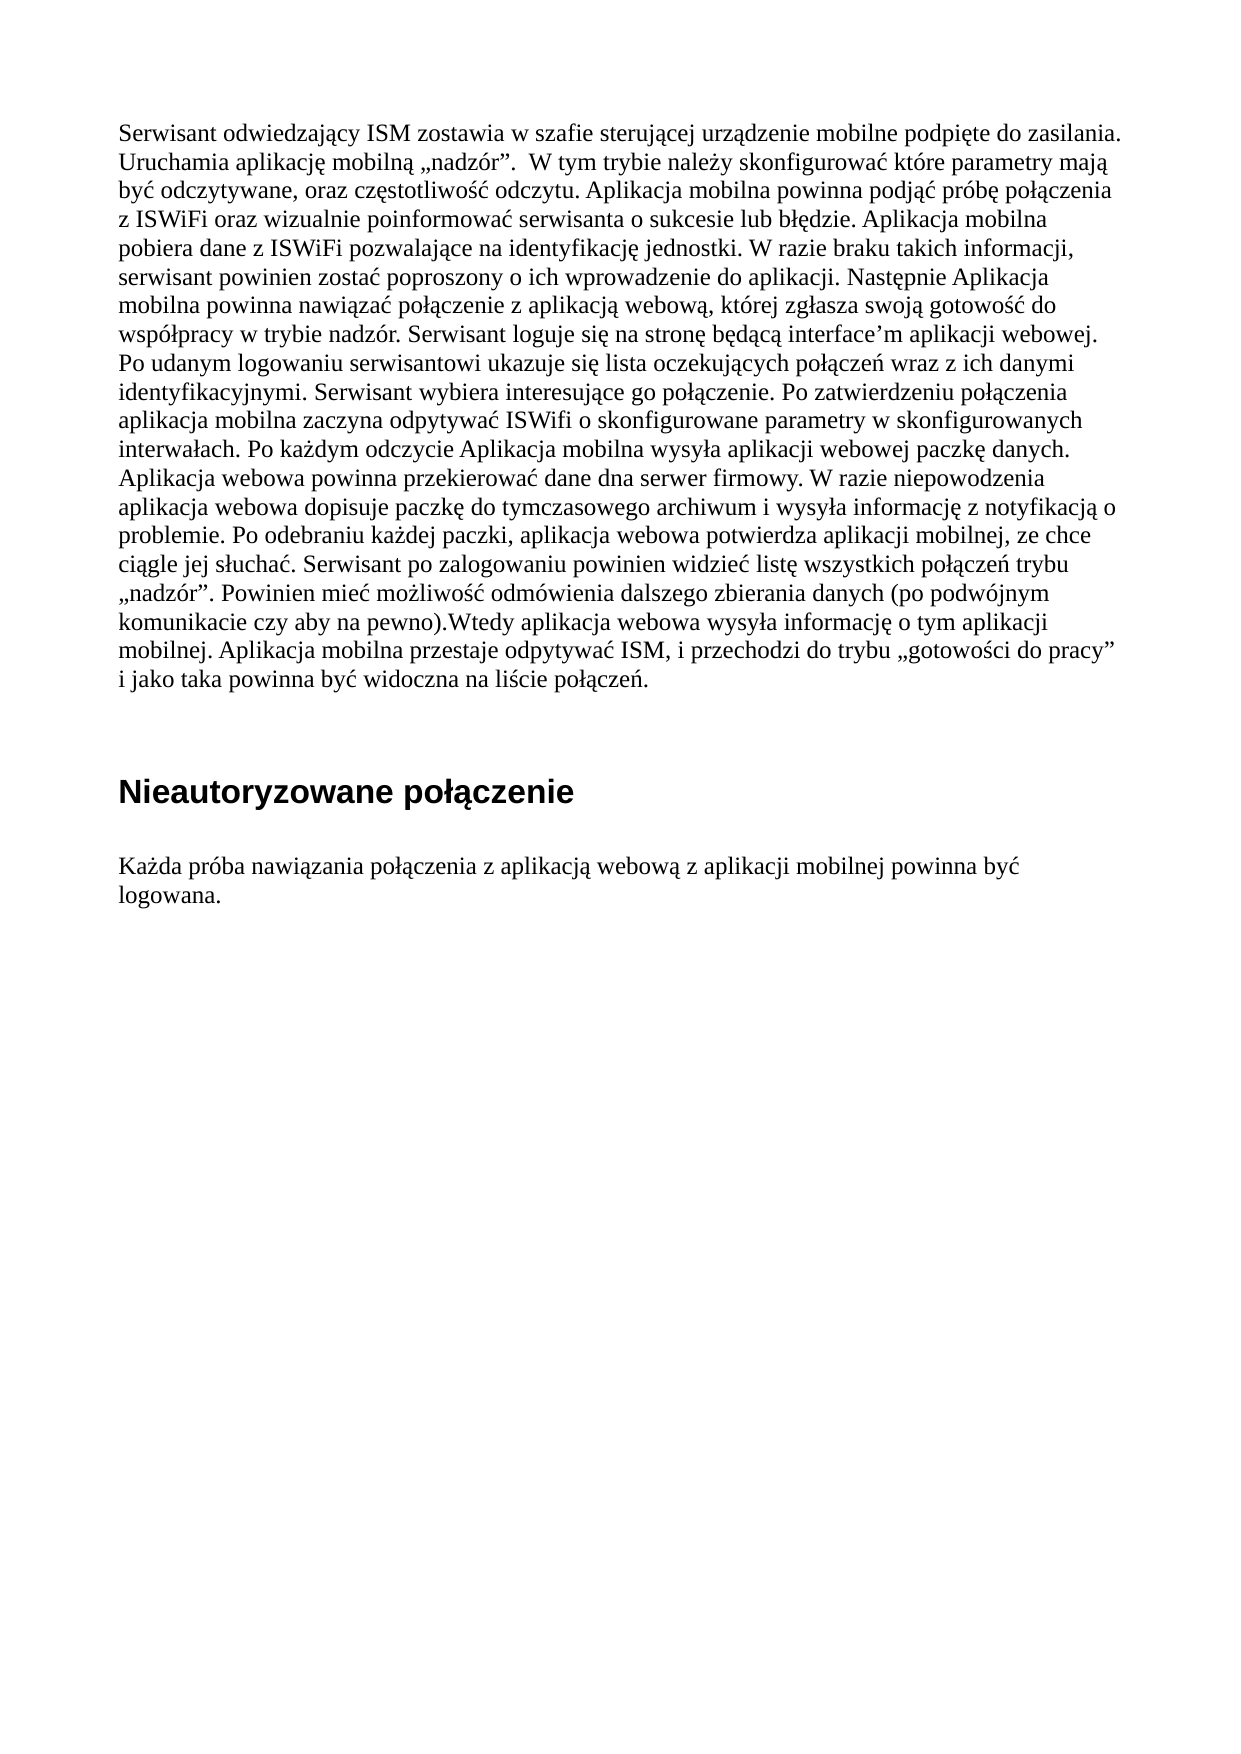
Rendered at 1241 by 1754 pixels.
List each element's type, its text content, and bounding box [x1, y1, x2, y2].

text Serwisant odwiedzający ISM zostawia w szafie sterującej urządzenie mobilne podpięte do zasilania. Uruchamia aplikację mobilną „nadzór”. W tym trybie należy skonfigurować które parametry mają być odczytywane, oraz częstotliwość odczytu. Aplikacja mobilna powinna podjąć próbę połączenia z ISWiFi oraz wizualnie poinformować serwisanta o sukcesie lub błędzie. Aplikacja mobilna pobiera dane z ISWiFi pozwalające na identyfikację jednostki. W razie braku takich informacji, serwisant powinien zostać poproszony o ich wprowadzenie do aplikacji. Następnie Aplikacja mobilna powinna nawiązać połączenie z aplikacją webową, której zgłasza swoją gotowość do współpracy w trybie nadzór. Serwisant loguje się na stronę będącą interface’m aplikacji webowej. Po udanym logowaniu serwisantowi ukazuje się lista oczekujących połączeń wraz z ich danymi identyfikacyjnymi. Serwisant wybiera interesujące go połączenie. Po zatwierdzeniu połączenia aplikacja mobilna zaczyna odpytywać ISWifi o skonfigurowane parametry w skonfigurowanych interwałach. Po każdym odczycie Aplikacja mobilna wysyła aplikacji webowej paczkę danych. Aplikacja webowa powinna przekierować dane dna serwer firmowy. W razie niepowodzenia aplikacja webowa dopisuje paczkę do tymczasowego archiwum i wysyła informację z notyfikacją o problemie. Po odebraniu każdej paczki, aplikacja webowa potwierdza aplikacji mobilnej, ze chce ciągle jej słuchać. Serwisant po zalogowaniu powinien widzieć listę wszystkich połączeń trybu „nadzór”. Powinien mieć możliwość odmówienia dalszego zbierania danych (po podwójnym komunikacie czy aby na pewno).Wtedy aplikacja webowa wysyła informację o tym aplikacji mobilnej. Aplikacja mobilna przestaje odpytywać ISM, i przechodzi do trybu „gotowości do pracy” i jako taka powinna być widoczna na liście połączeń. [118, 118, 1122, 693]
subtitle Nieautoryzowane połączenie [118, 771, 1122, 810]
text Każda próba nawiązania połączenia z aplikacją webową z aplikacji mobilnej powinna być logowana. [118, 851, 1122, 909]
